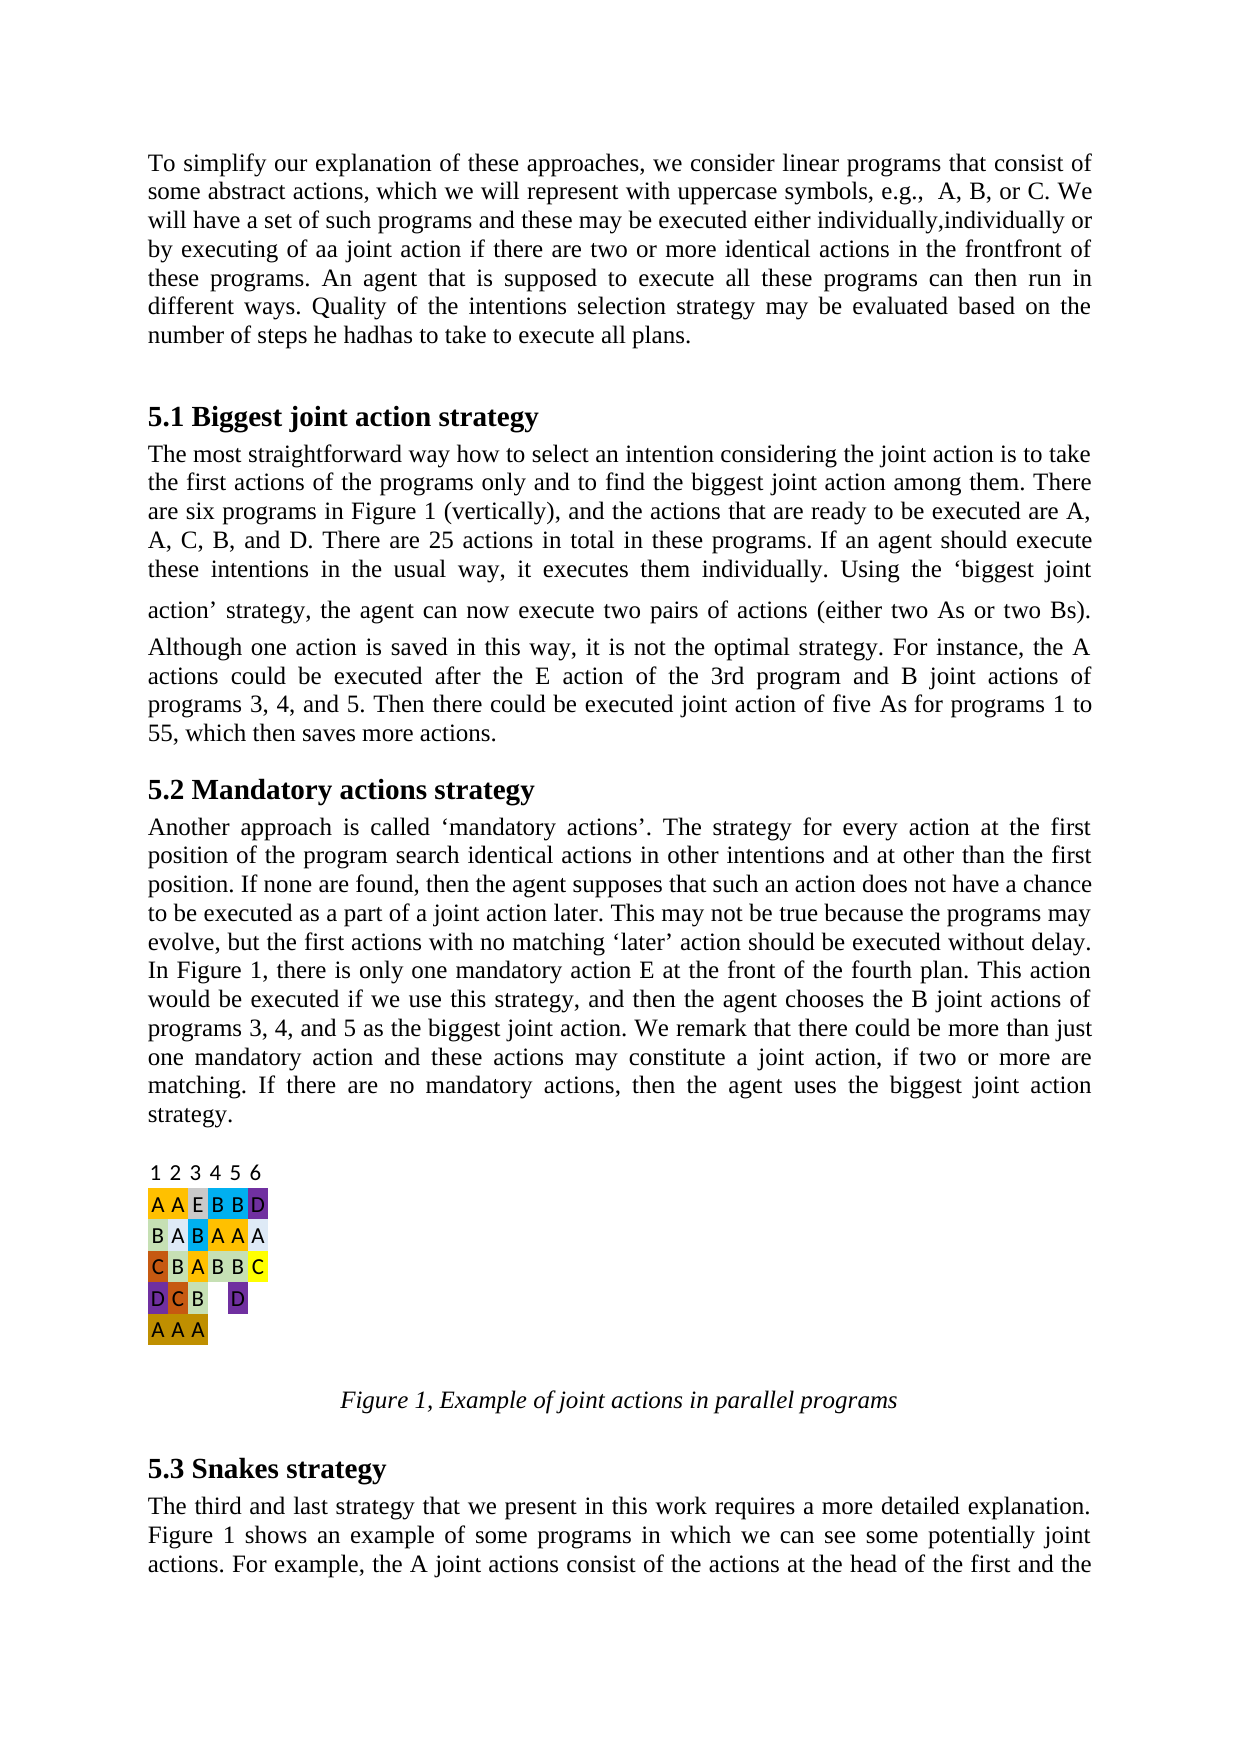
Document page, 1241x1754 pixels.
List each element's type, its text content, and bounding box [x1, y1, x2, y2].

table_cell B [188, 1282, 208, 1314]
table_cell C [248, 1251, 268, 1282]
table_cell [228, 1314, 248, 1345]
table_header 2 [168, 1157, 188, 1188]
table_cell A [168, 1219, 188, 1251]
table_cell B [228, 1251, 248, 1282]
table_header 1 [148, 1157, 168, 1188]
table_cell A [208, 1219, 228, 1251]
subtitle 5.1 Biggest joint action strategy [148, 399, 1093, 432]
text To simplify our explanation of these approaches, we consider linear programs that consist of some abstract actions, which we will represent with uppercase symbols, e.g., A, B, or C. We will have a set of such programs and these may be executed either individually,individually or by executing of aa joint action if there are two or more identical actions in the frontfront of these programs. An agent that is supposed to execute all these programs can then run in different ways. Quality of the intentions selection strategy may be evaluated based on the number of steps he hadhas to take to execute all plans. [148, 148, 1093, 349]
table_header 5 [228, 1157, 248, 1188]
table_cell B [188, 1219, 208, 1251]
text Figure 1, Example of joint actions in parallel programs [148, 1385, 1093, 1414]
table_cell C [168, 1282, 188, 1314]
table_header 6 [248, 1157, 268, 1188]
table_cell [208, 1314, 228, 1345]
table_cell A [148, 1314, 168, 1345]
table_cell A [248, 1219, 268, 1251]
subtitle 5.2 Mandatory actions strategy [148, 772, 1093, 806]
table_cell B [228, 1188, 248, 1219]
table_cell D [228, 1282, 248, 1314]
table_cell B [148, 1219, 168, 1251]
text The third and last strategy that we present in this work requires a more detailed explanation. Figure 1 shows an example of some programs in which we can see some potentially joint actions. For example, the A joint actions consist of the actions at the head of the first and the [148, 1491, 1093, 1578]
subtitle 5.3 Snakes strategy [148, 1452, 1093, 1485]
table_cell D [248, 1188, 268, 1219]
text Another approach is called ‘mandatory actions’. The strategy for every action at the first position of the program search identical actions in other intentions and at other than the first position. If none are found, then the agent supposes that such an action does not have a chance to be executed as a part of a joint action later. This may not be true because the programs may evolve, but the first actions with no matching ‘later’ action should be executed without delay. In Figure 1, there is only one mandatory action E at the front of the fourth plan. This action would be executed if we use this strategy, and then the agent chooses the B joint actions of programs 3, 4, and 5 as the biggest joint action. We remark that there could be more than just one mandatory action and these actions may constitute a joint action, if two or more are matching. If there are no mandatory actions, then the agent uses the biggest joint action strategy. [148, 812, 1093, 1128]
table_cell [248, 1314, 268, 1345]
table_header 3 [188, 1157, 208, 1188]
table_cell A [188, 1251, 208, 1282]
table_cell B [168, 1251, 188, 1282]
table_cell [248, 1282, 268, 1314]
table_cell C [148, 1251, 168, 1282]
table_cell A [228, 1219, 248, 1251]
table_cell D [148, 1282, 168, 1314]
table_cell B [208, 1251, 228, 1282]
table_cell B [208, 1188, 228, 1219]
table_cell A [168, 1314, 188, 1345]
table_cell E [188, 1188, 208, 1219]
table_cell A [168, 1188, 188, 1219]
text The most straightforward way how to select an intention considering the joint action is to take the first actions of the programs only and to find the biggest joint action among them. There are six programs in Figure 1 (vertically), and the actions that are ready to be executed are A, A, C, B, and D. There are 25 actions in total in these programs. If an agent should execute these intentions in the usual way, it executes them individually. Using the ‘biggest joint action’ strategy, the agent can now execute two pairs of actions (either two As or two Bs). Although one action is saved in this way, it is not the optimal strategy. For instance, the A actions could be executed after the E action of the 3rd program and B joint actions of programs 3, 4, and 5. Then there could be executed joint action of five As for programs 1 to 55, which then saves more actions. [148, 439, 1093, 747]
table_header 4 [208, 1157, 228, 1188]
table_cell [208, 1282, 228, 1314]
table_cell A [188, 1314, 208, 1345]
table_cell A [148, 1188, 168, 1219]
